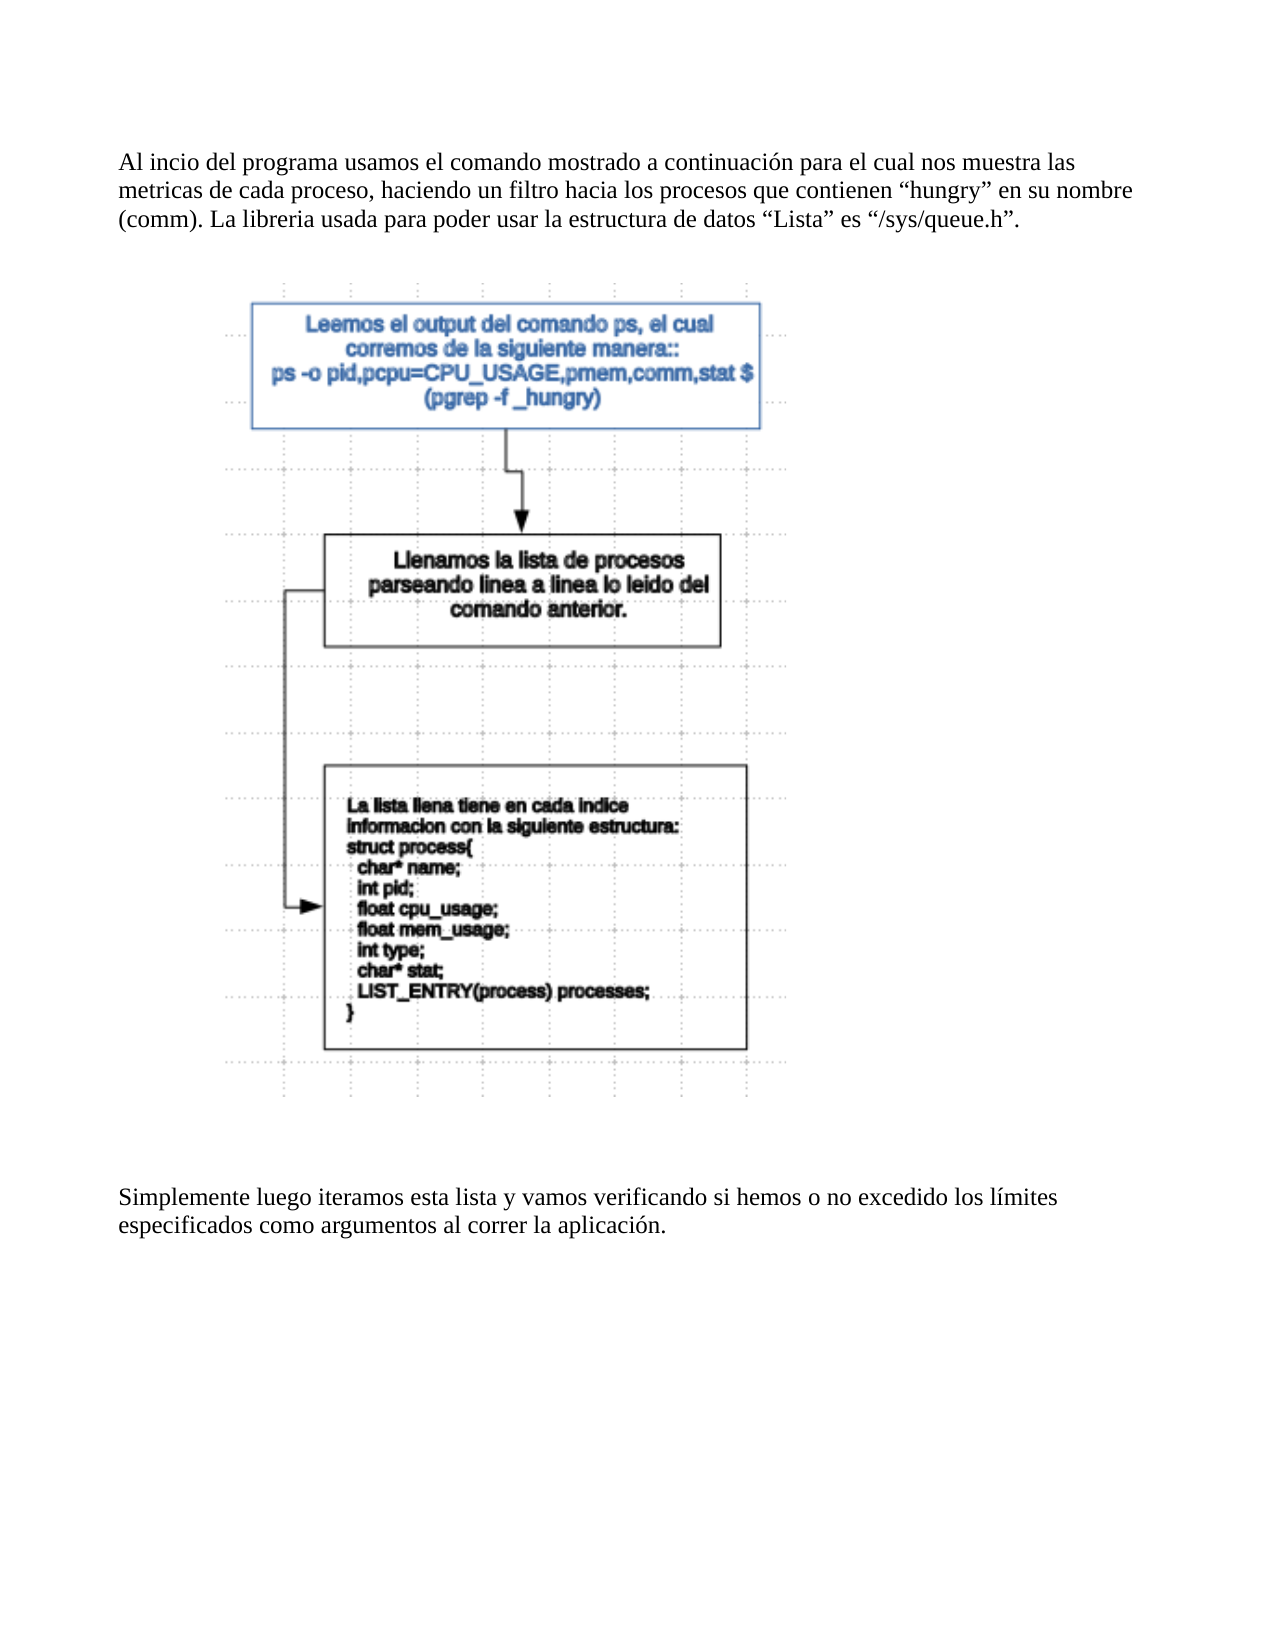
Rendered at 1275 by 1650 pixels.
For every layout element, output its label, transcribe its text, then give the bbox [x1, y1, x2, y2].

text Simplemente luego iteramos esta lista y vamos verificando si hemos o no excedido los límites especificados como argumentos al correr la aplicación. [118, 1182, 1157, 1239]
picture [224, 283, 787, 1097]
text Al incio del programa usamos el comando mostrado a continuación para el cual nos muestra las metricas de cada proceso, haciendo un filtro hacia los procesos que contienen “hungry” en su nombre (comm). La libreria usada para poder usar la estructura de datos “Lista” es “/sys/queue.h”. [118, 147, 1157, 233]
